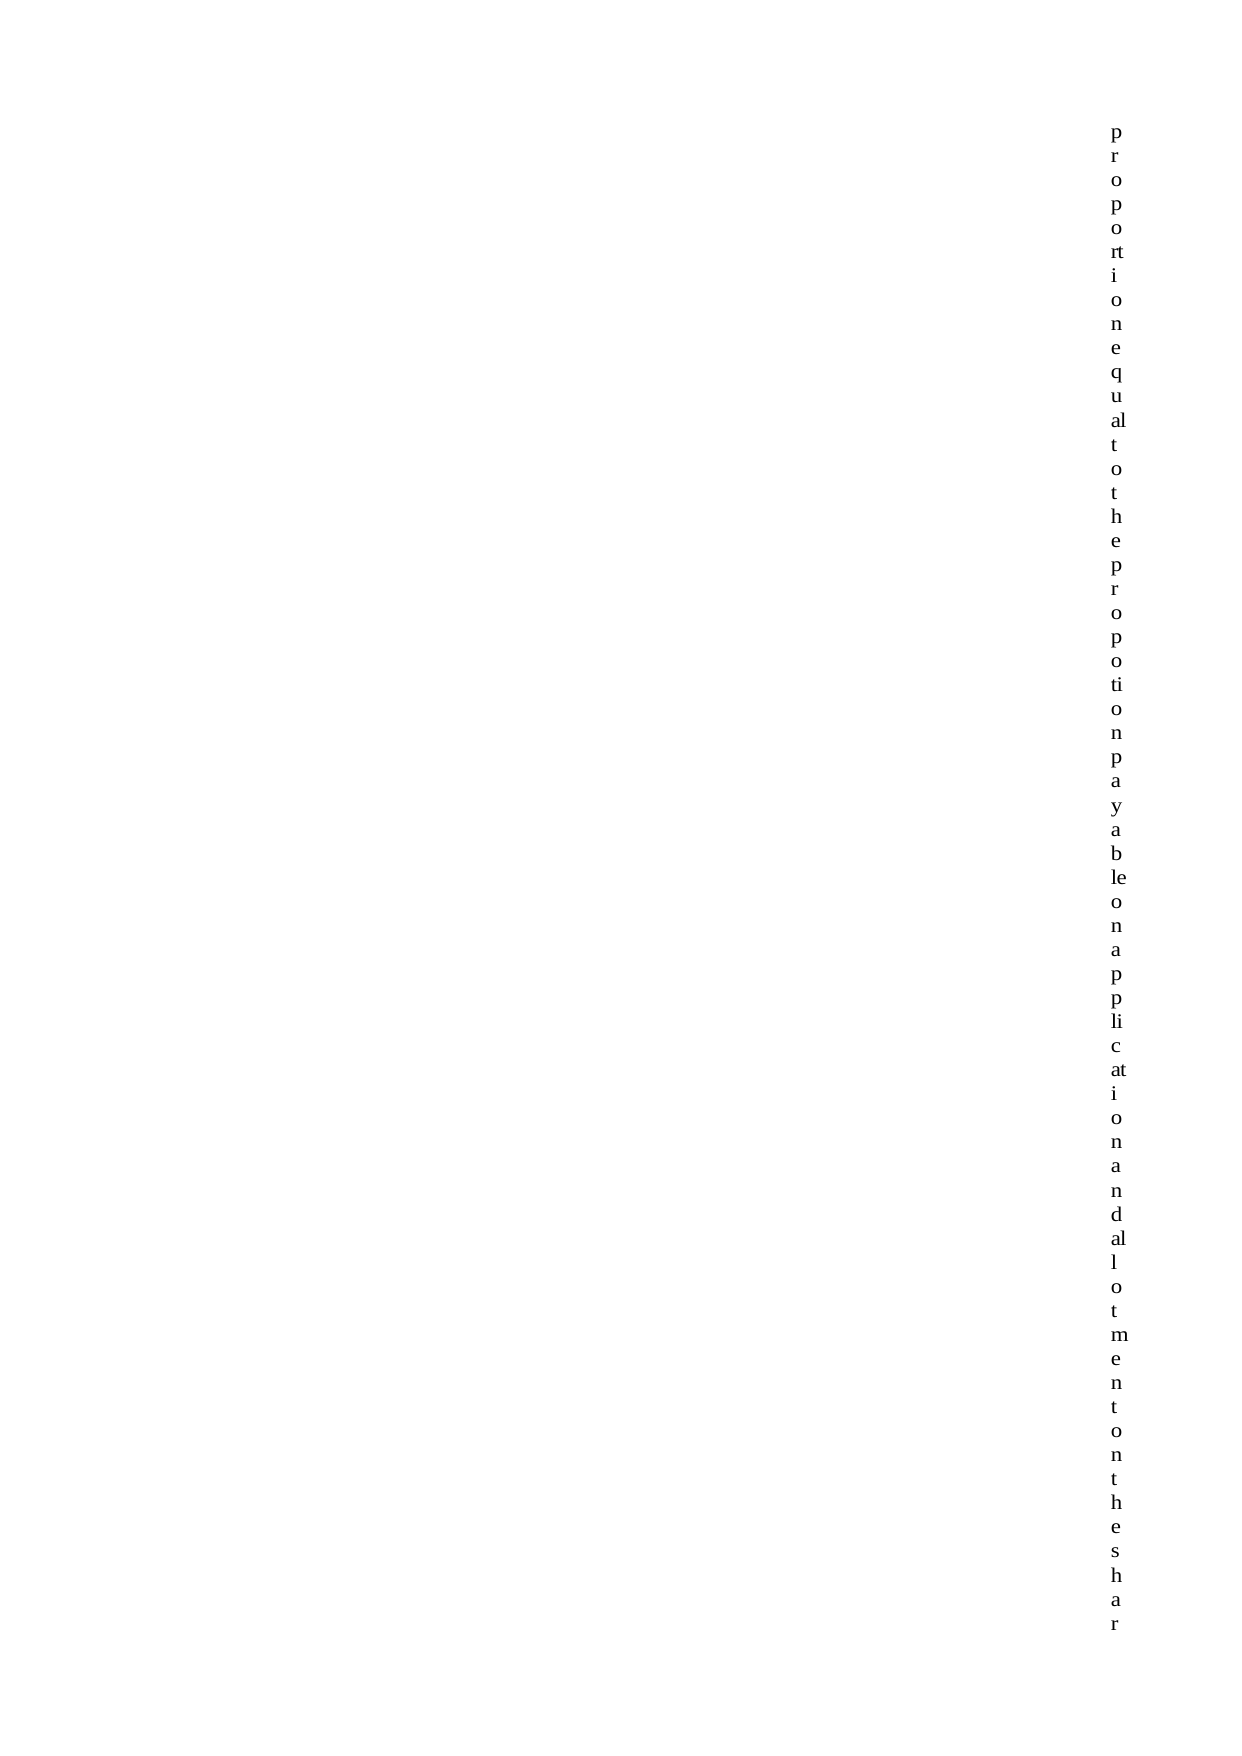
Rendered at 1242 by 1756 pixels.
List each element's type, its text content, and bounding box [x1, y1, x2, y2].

list proportion equal to the propotion payable on application and allotment on the shar [1066, 119, 1126, 1635]
